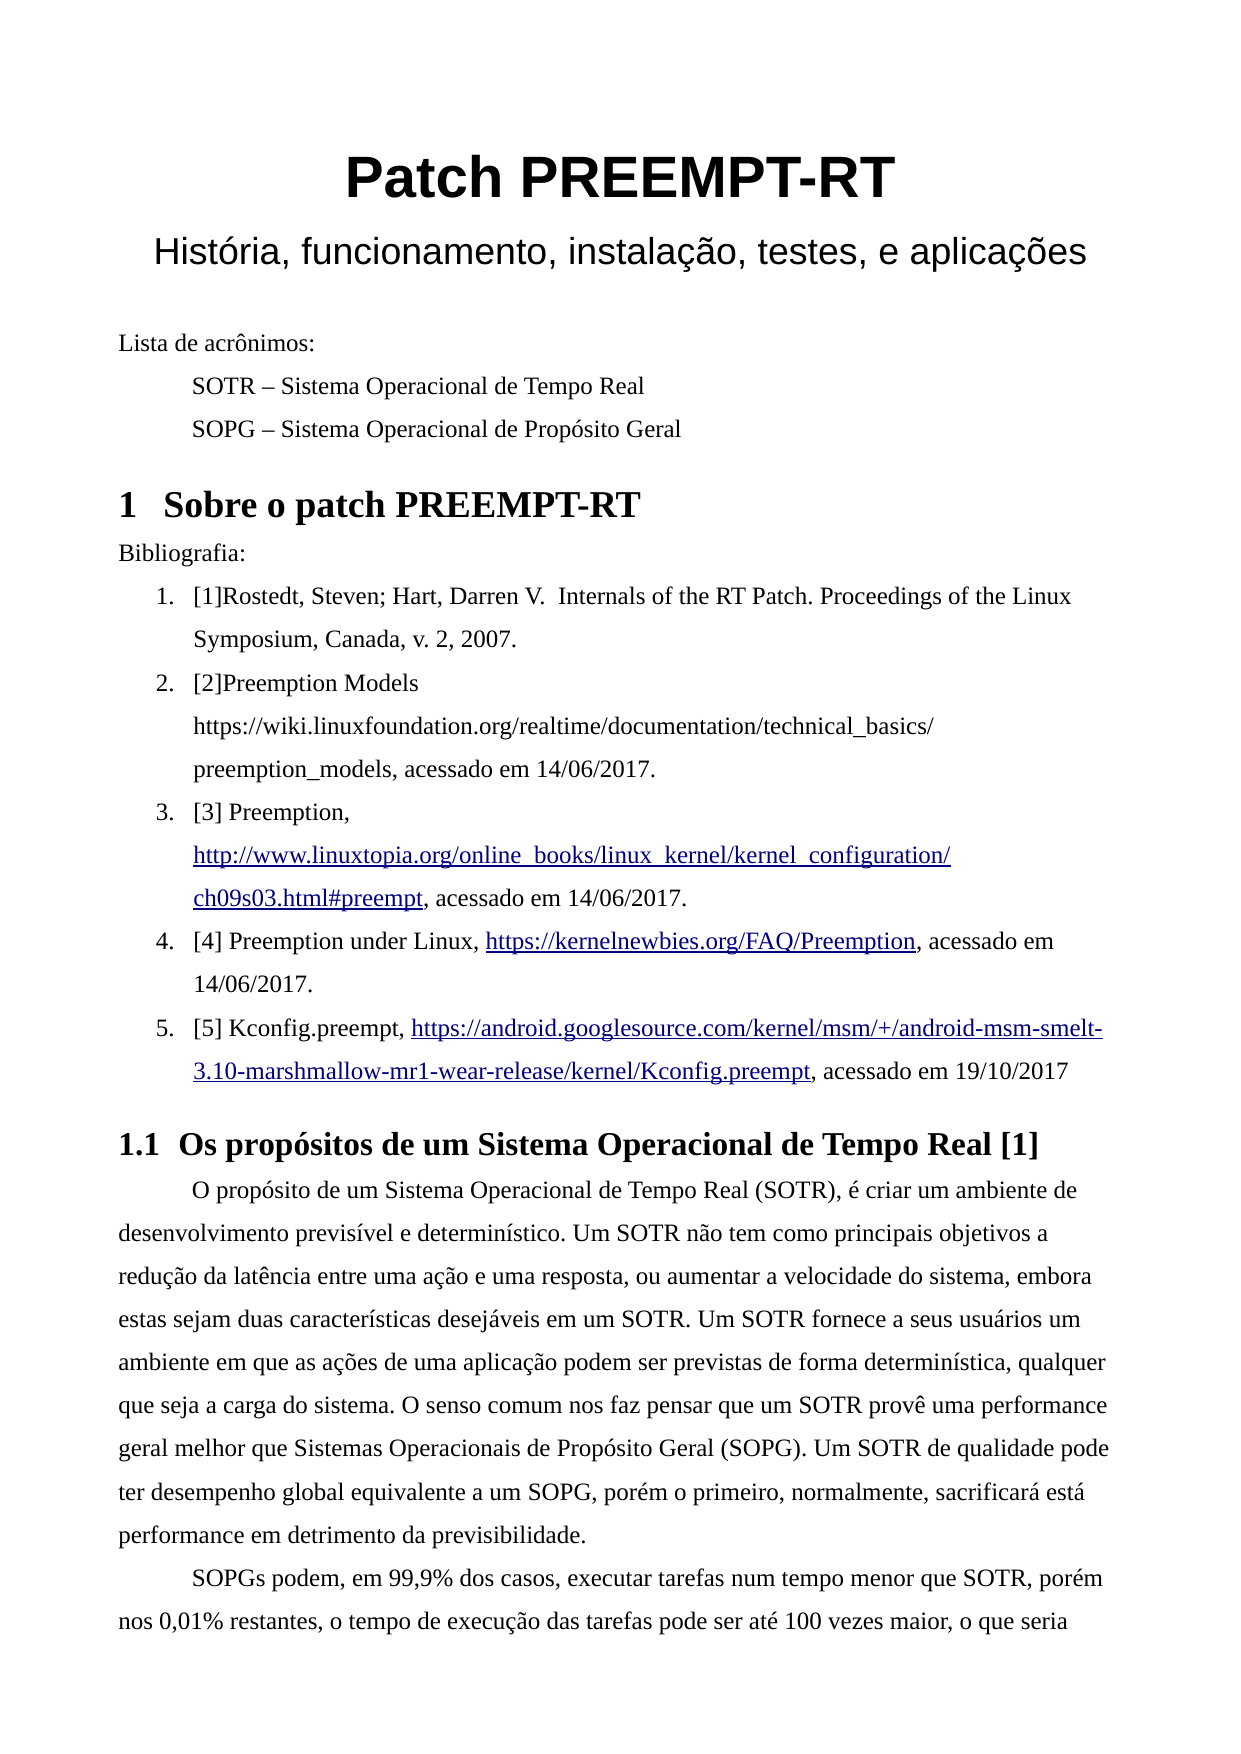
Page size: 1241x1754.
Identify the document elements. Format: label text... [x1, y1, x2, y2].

subtitle Os propósitos de um Sistema Operacional de Tempo Real [1] [118, 1124, 1122, 1162]
text SOTR – Sistema Operacional de Tempo Real [118, 371, 1122, 399]
list [5] Kconfig.preempt, https://android.googlesource.com/kernel/msm/+/android-msm-smelt-3.10-marshmallow-mr1-wear-release/kernel/Kconfig.preempt, acessado em 19/10/2017 [156, 1013, 1122, 1084]
text Bibliografia: [118, 538, 1122, 567]
text SOPGs podem, em 99,9% dos casos, executar tarefas num tempo menor que SOTR, porém nos 0,01% restantes, o tempo de execução das tarefas pode ser até 100 vezes maior, o que seria [118, 1563, 1122, 1635]
subtitle História, funcionamento, instalação, testes, e aplicações [118, 229, 1122, 272]
text SOPG – Sistema Operacional de Propósito Geral [118, 414, 1122, 443]
list [1]Rostedt, Steven; Hart, Darren V. Internals of the RT Patch. Proceedings of the Linux Symposium, Canada, v. 2, 2007. [156, 581, 1122, 653]
text O propósito de um Sistema Operacional de Tempo Real (SOTR), é criar um ambiente de desenvolvimento previsível e determinístico. Um SOTR não tem como principais objetivos a redução da latência entre uma ação e uma resposta, ou aumentar a velocidade do sistema, embora estas sejam duas características desejáveis em um SOTR. Um SOTR fornece a seus usuários um ambiente em que as ações de uma aplicação podem ser previstas de forma determinística, qualquer que seja a carga do sistema. O senso comum nos faz pensar que um SOTR provê uma performance geral melhor que Sistemas Operacionais de Propósito Geral (SOPG). Um SOTR de qualidade pode ter desempenho global equivalente a um SOPG, porém o primeiro, normalmente, sacrificará está performance em detrimento da previsibilidade. [118, 1175, 1122, 1548]
subtitle Sobre o patch PREEMPT-RT [118, 482, 1122, 526]
list [3] Preemption, http://www.linuxtopia.org/online_books/linux_kernel/kernel_configuration/ch09s03.html#preempt, acessado em 14/06/2017. [156, 797, 1122, 912]
text Lista de acrônimos: [118, 328, 1122, 356]
list [4] Preemption under Linux, https://kernelnewbies.org/FAQ/Preemption, acessado em 14/06/2017. [156, 926, 1122, 998]
title Patch PREEMPT-RT [118, 143, 1122, 210]
list [2]Preemption Models https://wiki.linuxfoundation.org/realtime/documentation/technical_basics/preemption_models, acessado em 14/06/2017. [156, 668, 1122, 783]
